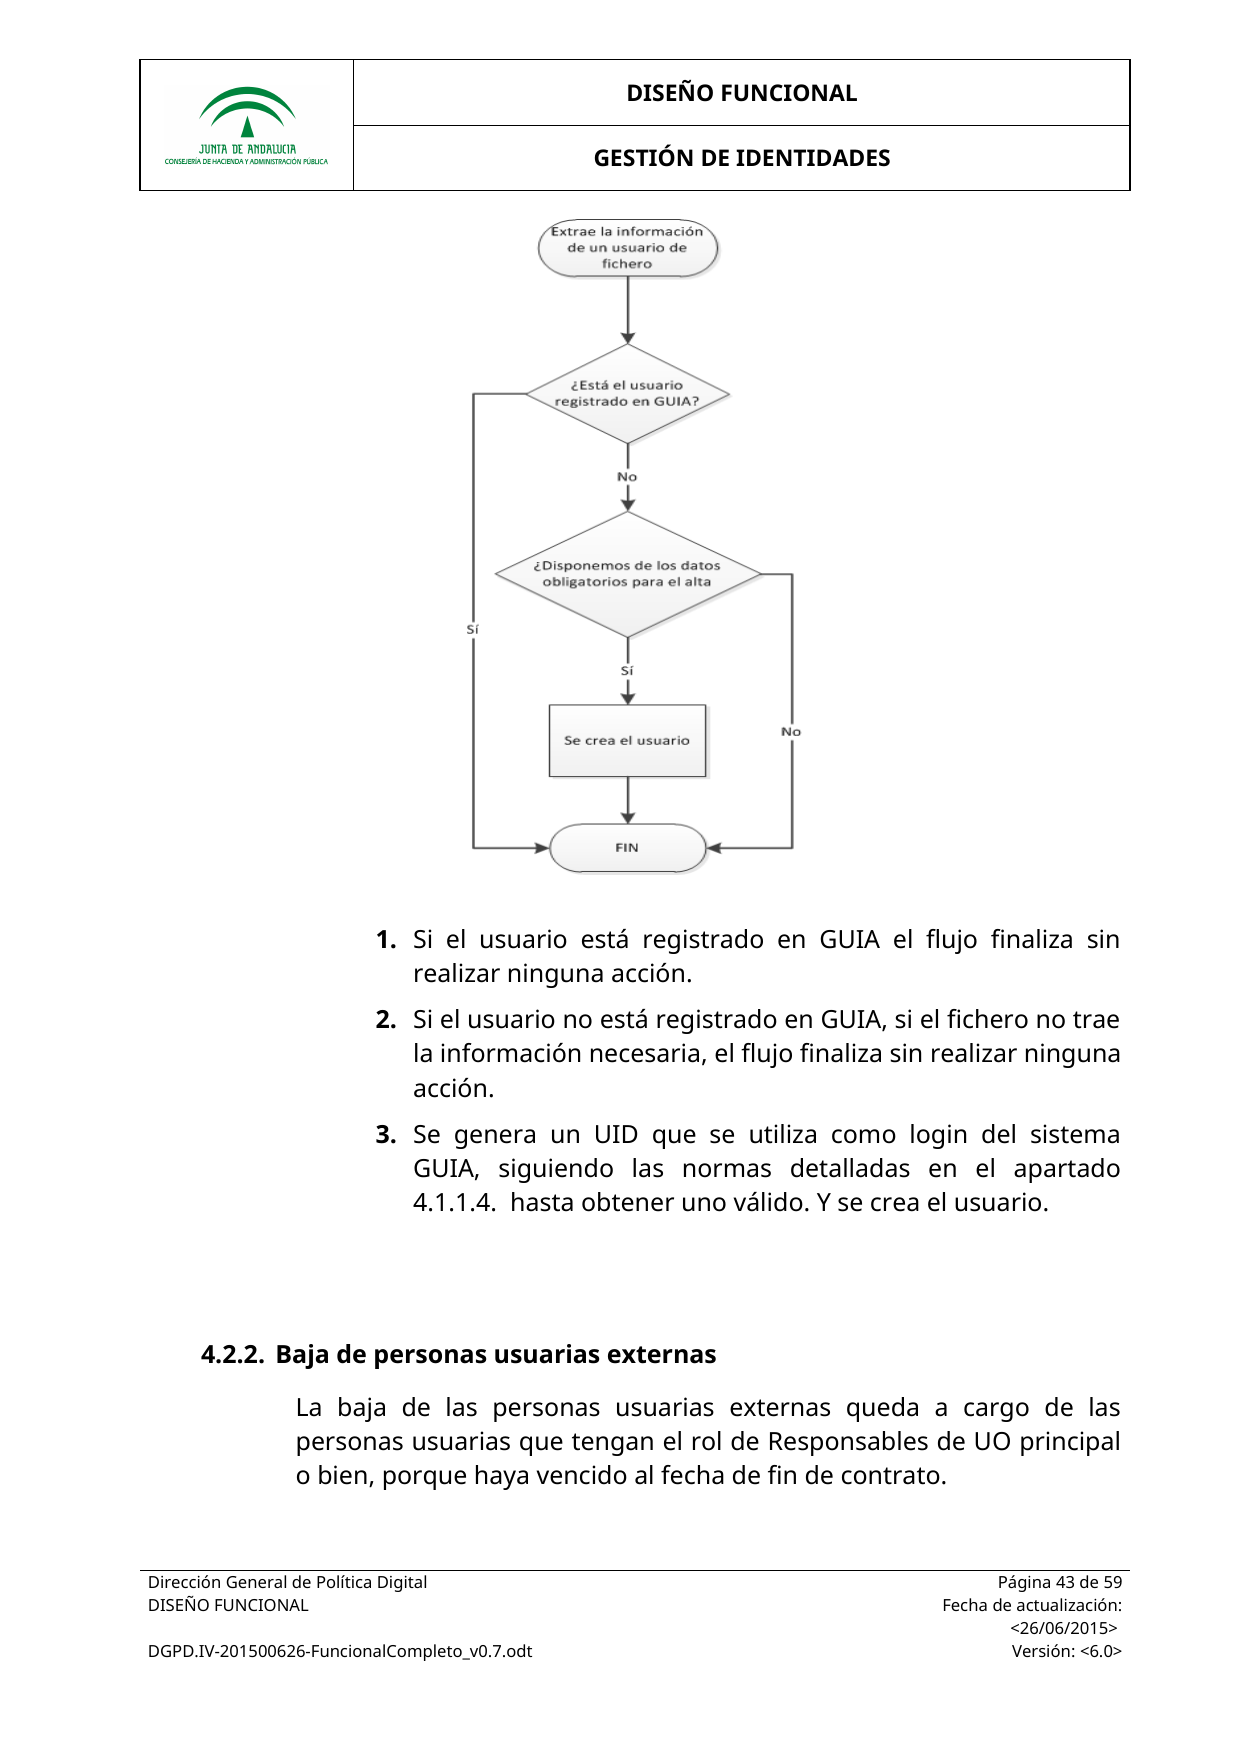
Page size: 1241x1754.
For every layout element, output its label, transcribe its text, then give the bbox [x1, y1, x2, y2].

list Se genera un UID que se utiliza como login del sistema GUIA, siguiendo las normas detalladas en el apartado 4.1.1.4. hasta obtener uno válido. Y se crea el usuario. [375, 1117, 1122, 1219]
picture [164, 85, 330, 165]
subtitle Baja de personas usuarias externas [201, 1337, 1122, 1371]
list Si el usuario está registrado en GUIA el flujo finaliza sin realizar ninguna acción. [375, 921, 1122, 989]
list Si el usuario no está registrado en GUIA, si el fichero no trae la información necesaria, el flujo finaliza sin realizar ninguna acción. [375, 1002, 1122, 1104]
text La baja de las personas usuarias externas queda a cargo de las personas usuarias que tengan el rol de Responsables de UO principal o bien, porque haya vencido al fecha de fin de contrato. [295, 1390, 1122, 1492]
picture [467, 219, 803, 875]
